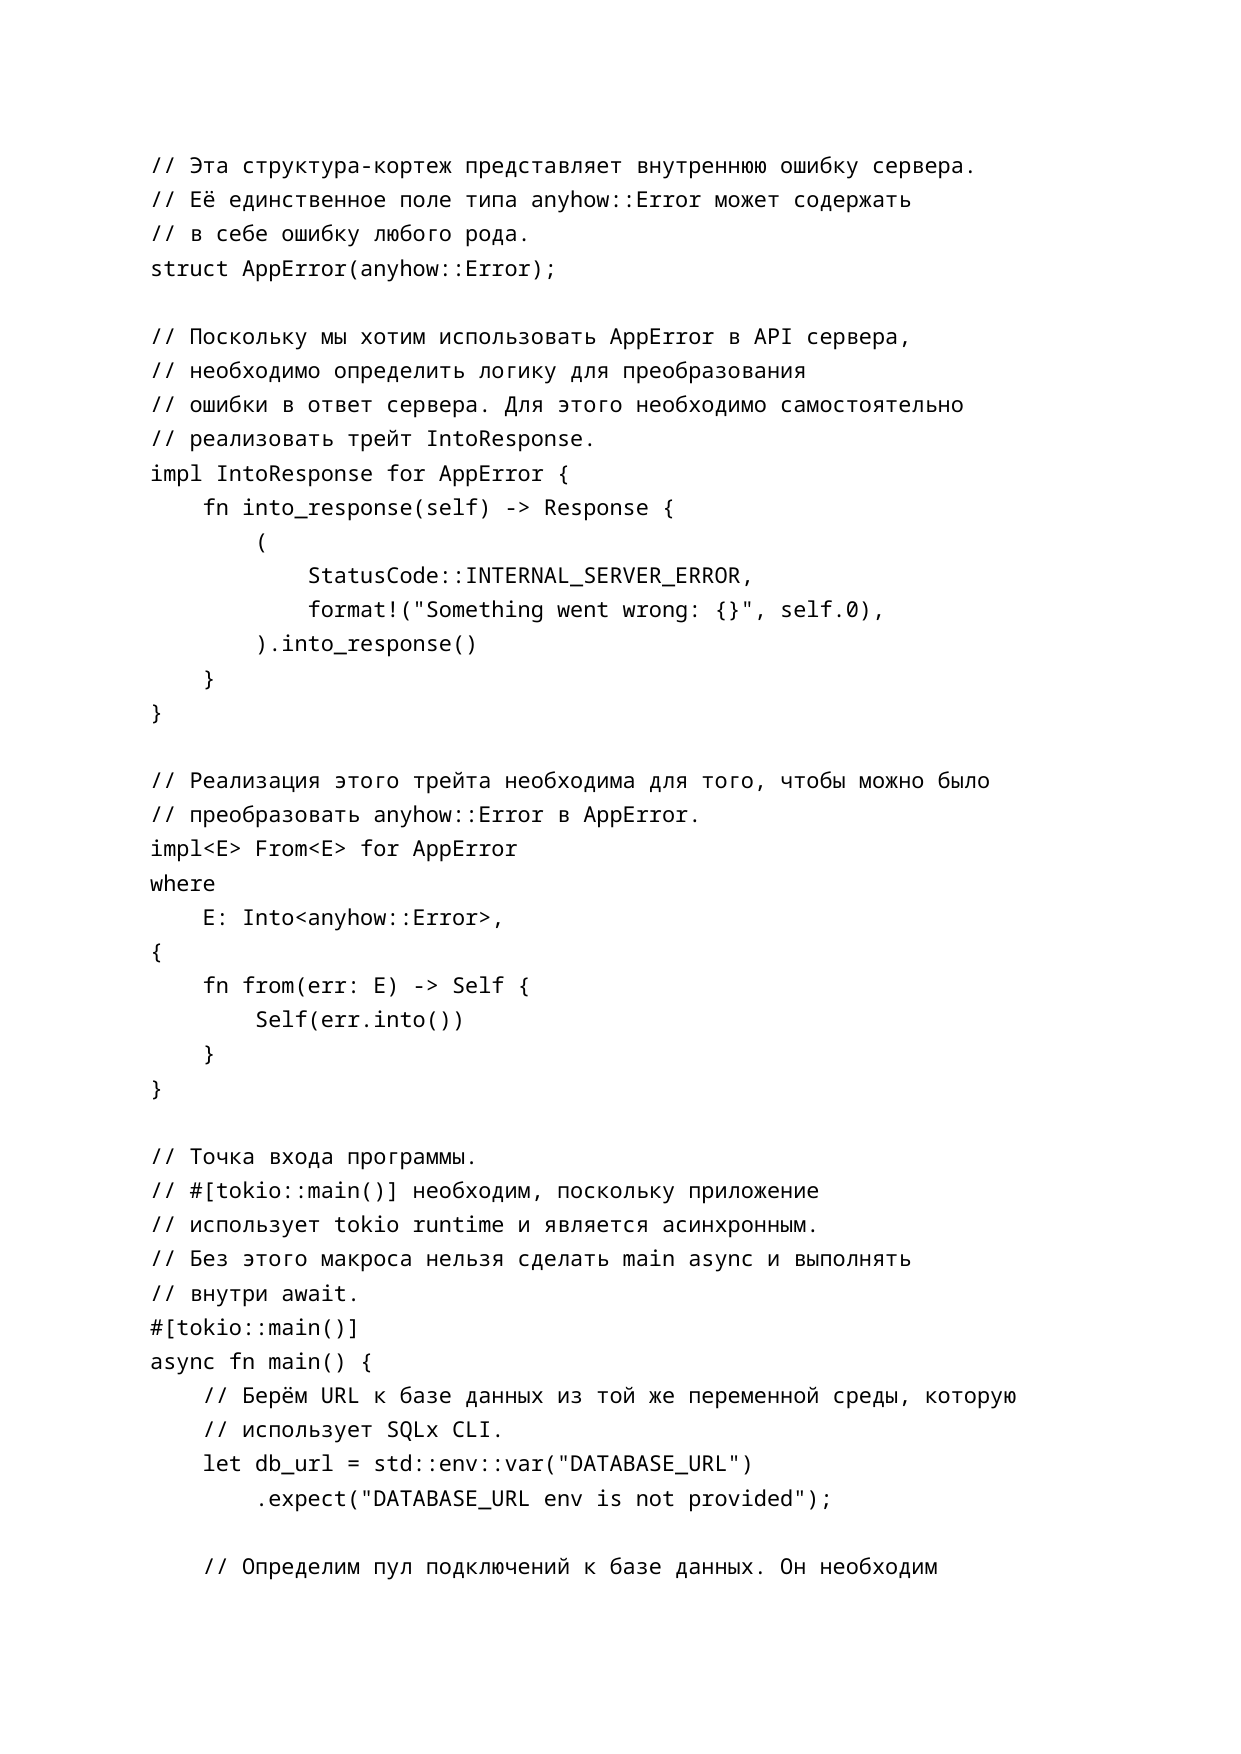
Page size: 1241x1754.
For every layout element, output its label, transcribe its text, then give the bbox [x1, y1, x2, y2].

text // Реализация этого трейта необходима для того, чтобы можно было [150, 765, 1053, 795]
text // внутри await. [150, 1277, 1053, 1307]
text } [150, 662, 1053, 692]
text impl IntoResponse for AppError { [150, 457, 1053, 487]
text } [150, 697, 1053, 726]
text #[tokio::main()] [150, 1312, 1053, 1341]
text async fn main() { [150, 1346, 1053, 1376]
text // ошибки в ответ сервера. Для этого необходимо самостоятельно [150, 389, 1053, 419]
text // реализовать трейт IntoResponse. [150, 423, 1053, 453]
text } [150, 1038, 1053, 1068]
text // Определим пул подключений к базе данных. Он необходим [150, 1551, 1053, 1581]
text // необходимо определить логику для преобразования [150, 355, 1053, 385]
text .expect("DATABASE_URL env is not provided"); [150, 1482, 1053, 1512]
text let db_url = std::env::var("DATABASE_URL") [150, 1448, 1053, 1478]
text // использует tokio runtime и является асинхронным. [150, 1209, 1053, 1239]
text StatusCode::INTERNAL_SERVER_ERROR, [150, 560, 1053, 590]
text ( [150, 526, 1053, 556]
text // Точка входа программы. [150, 1141, 1053, 1171]
text // Без этого макроса нельзя сделать main async и выполнять [150, 1243, 1053, 1273]
text where [150, 867, 1053, 897]
text // #[tokio::main()] необходим, поскольку приложение [150, 1175, 1053, 1205]
text } [150, 1072, 1053, 1102]
text format!("Something went wrong: {}", self.0), [150, 594, 1053, 624]
text // использует SQLx CLI. [150, 1414, 1053, 1444]
text // в себе ошибку любого рода. [150, 218, 1053, 248]
text // Эта структура-кортеж представляет внутреннюю ошибку сервера. [150, 150, 1053, 180]
text fn into_response(self) -> Response { [150, 492, 1053, 521]
text E: Into<anyhow::Error>, [150, 902, 1053, 931]
text // Берём URL к базе данных из той же переменной среды, которую [150, 1380, 1053, 1410]
text { [150, 936, 1053, 966]
text // преобразовать anyhow::Error в AppError. [150, 799, 1053, 829]
text ).into_response() [150, 628, 1053, 658]
text // Поскольку мы хотим использовать AppError в API сервера, [150, 321, 1053, 351]
text fn from(err: E) -> Self { [150, 970, 1053, 1000]
text Self(err.into()) [150, 1004, 1053, 1034]
text impl<E> From<E> for AppError [150, 833, 1053, 863]
text // Её единственное поле типа anyhow::Error может содержать [150, 184, 1053, 214]
text struct AppError(anyhow::Error); [150, 252, 1053, 282]
